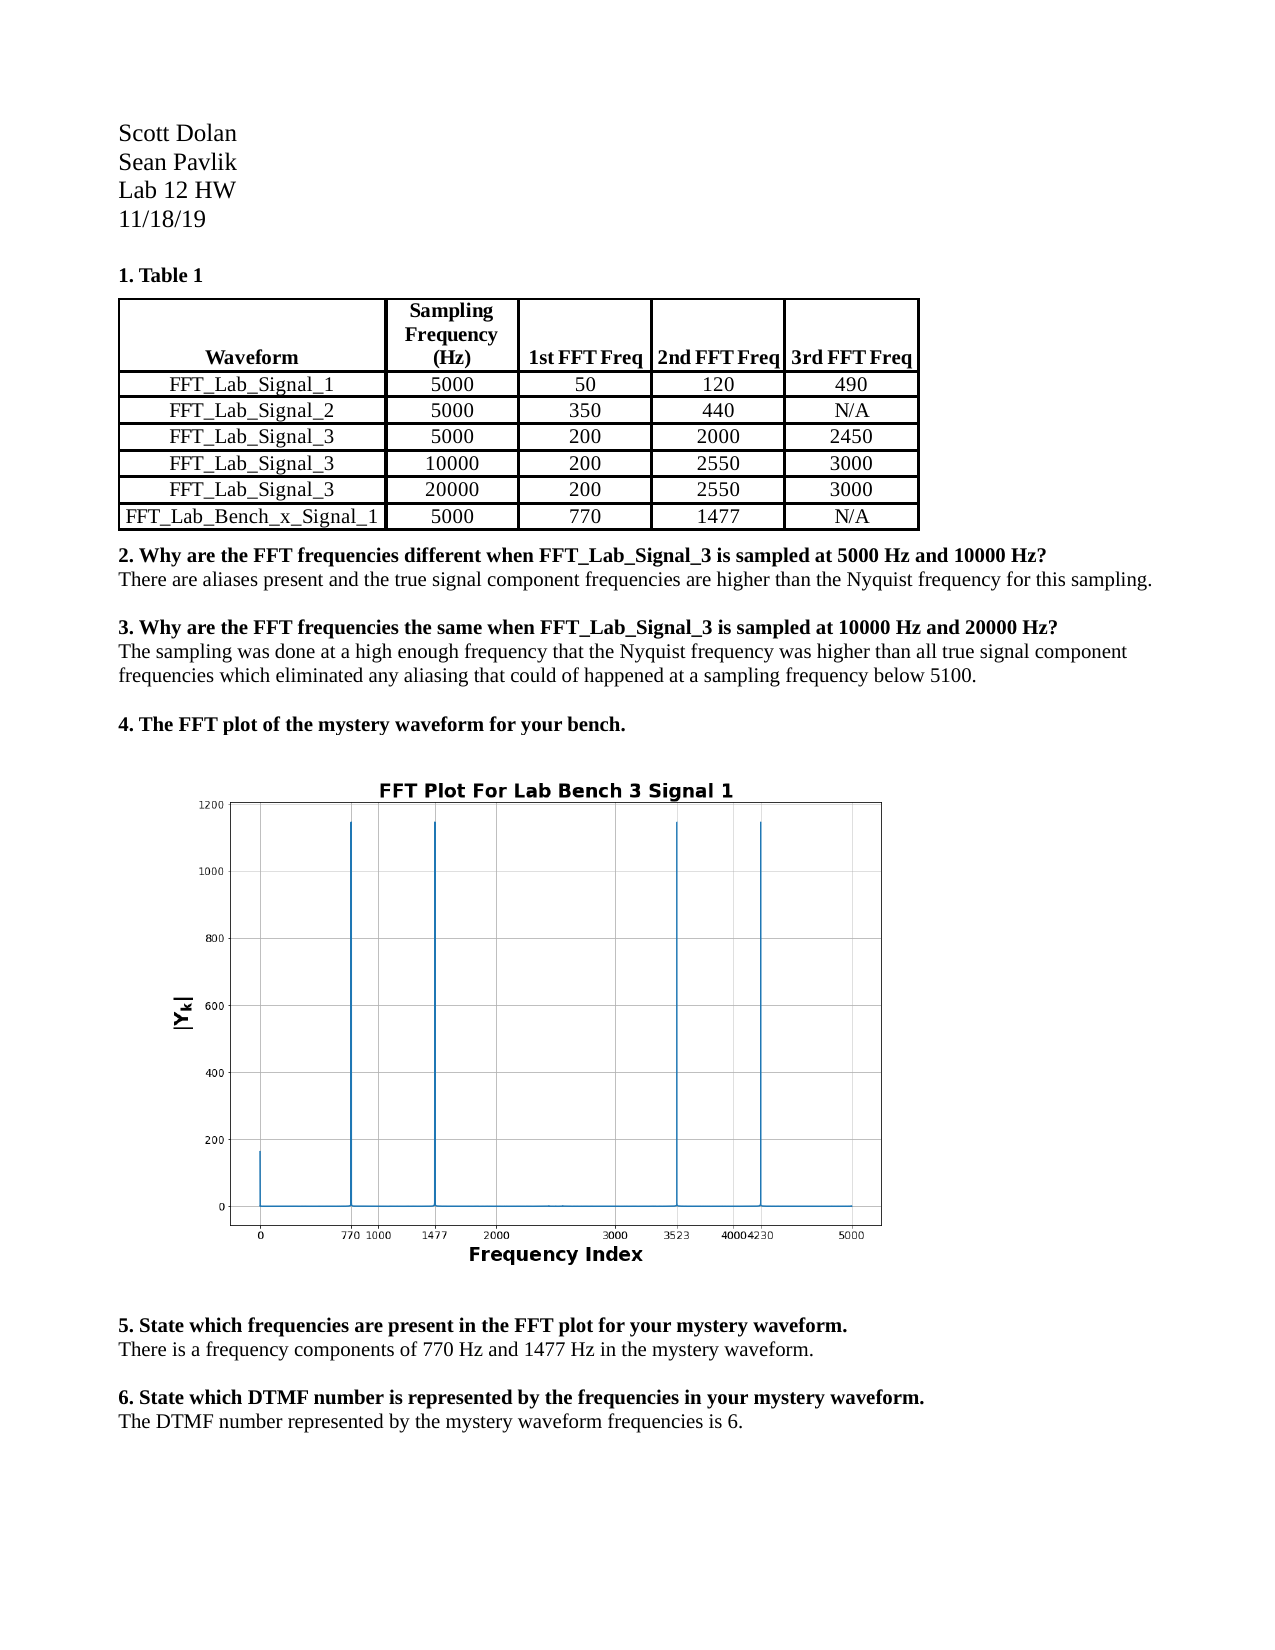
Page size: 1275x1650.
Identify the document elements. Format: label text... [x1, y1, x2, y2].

text There are aliases present and the true signal component frequencies are higher than the Nyquist frequency for this sampling. [118, 567, 1157, 591]
text There is a frequency components of 770 Hz and 1477 Hz in the mystery waveform. [118, 1337, 1157, 1361]
text 5. State which frequencies are present in the FFT plot for your mystery waveform. [118, 1313, 1157, 1337]
text 6. State which DTMF number is represented by the frequencies in your mystery waveform. [118, 1385, 1157, 1409]
text 1. Table 1 [118, 263, 1157, 287]
picture [125, 735, 965, 1295]
text 3. Why are the FFT frequencies the same when FFT_Lab_Signal_3 is sampled at 10000 Hz and 20000 Hz? [118, 615, 1157, 639]
text 4. The FFT plot of the mystery waveform for your bench. [118, 711, 1157, 736]
text The sampling was done at a high enough frequency that the Nyquist frequency was higher than all true signal component frequencies which eliminated any aliasing that could of happened at a sampling frequency below 5100. [118, 639, 1157, 687]
text The DTMF number represented by the mystery waveform frequencies is 6. [118, 1409, 1157, 1433]
text 2. Why are the FFT frequencies different when FFT_Lab_Signal_3 is sampled at 5000 Hz and 10000 Hz? [118, 543, 1157, 567]
